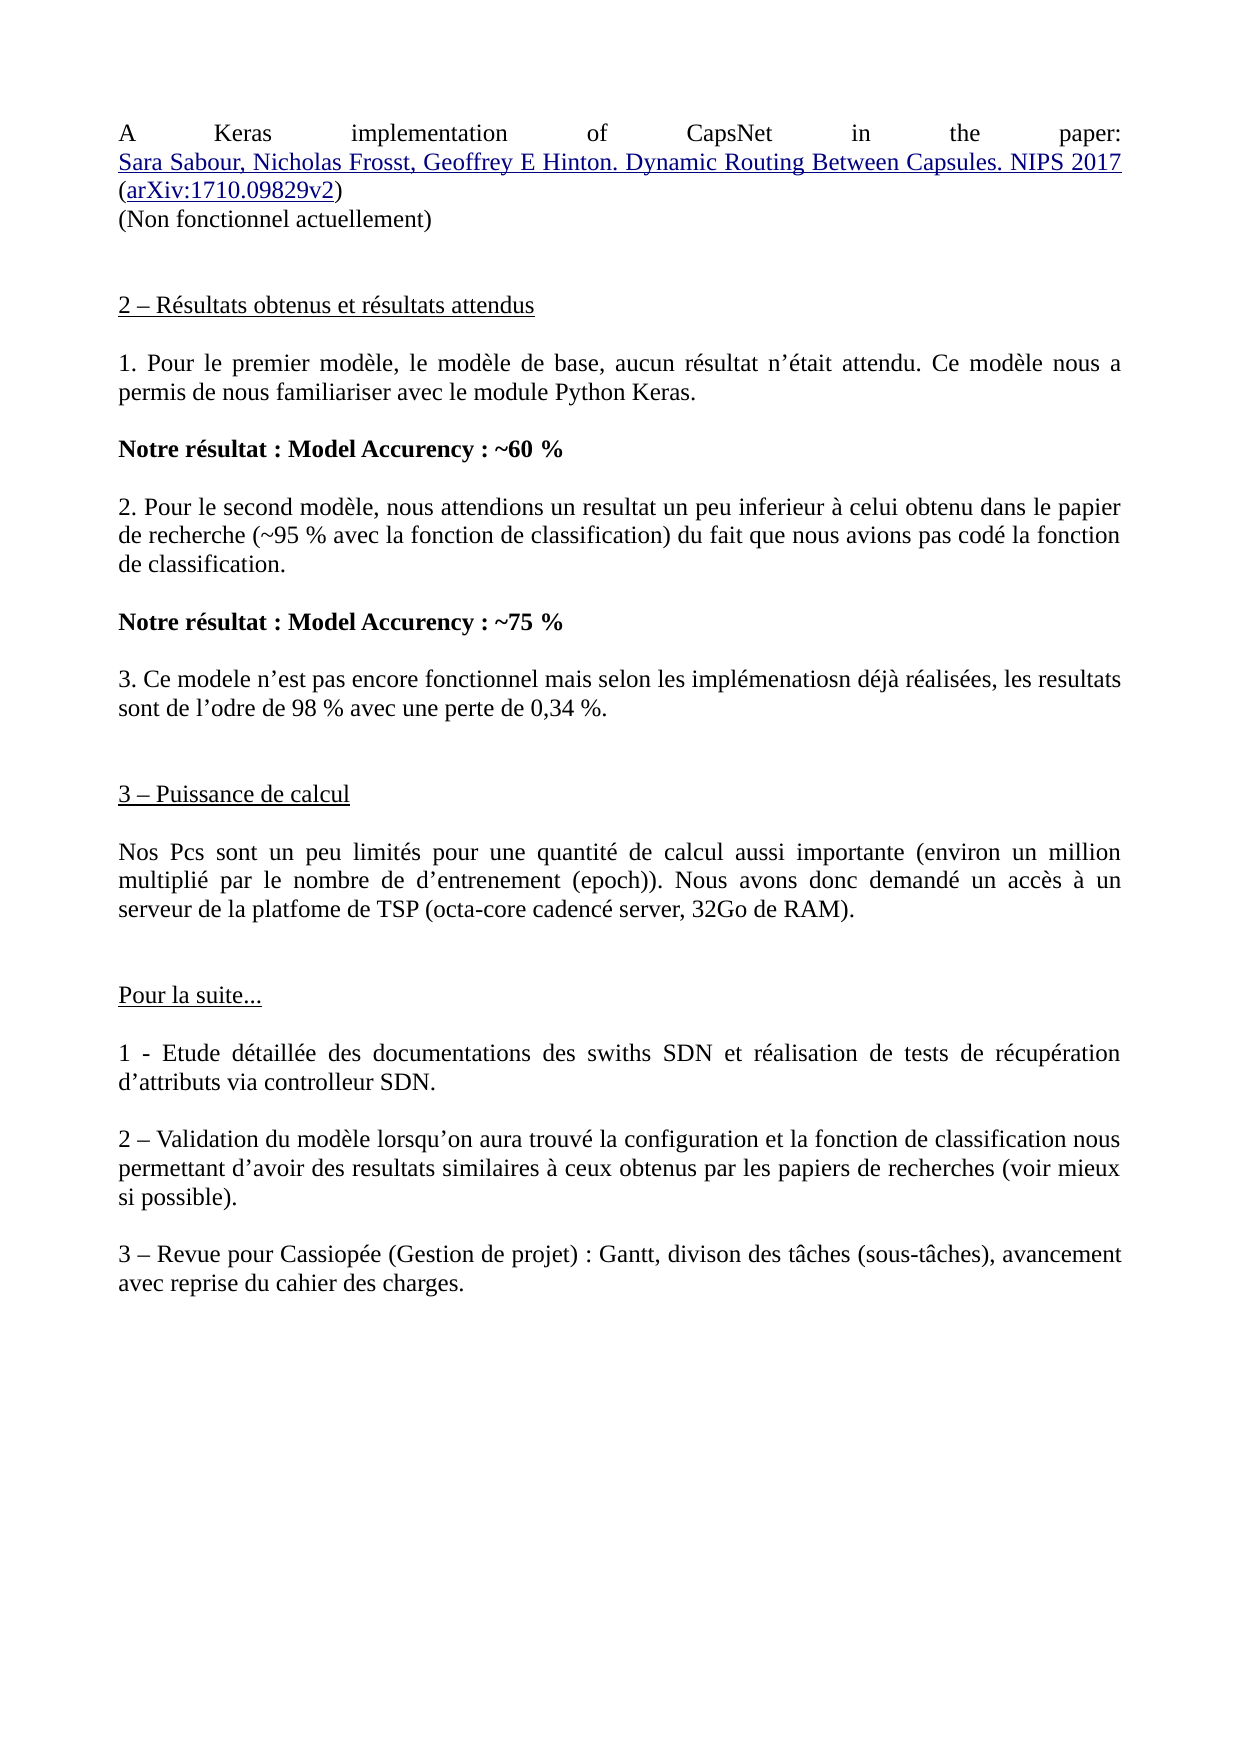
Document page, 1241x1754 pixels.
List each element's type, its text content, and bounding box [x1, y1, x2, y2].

text 3 – Puissance de calcul [118, 779, 1122, 808]
text A Keras implementation of CapsNet in the paper: Sara Sabour, Nicholas Frosst, Geoffrey E Hinton. Dynamic Routing Between Capsules. NIPS 2017 [118, 118, 1122, 172]
text 3 – Revue pour Cassiopée (Gestion de projet) : Gantt, divison des tâches (sous-tâches), avancement avec reprise du cahier des charges. [118, 1239, 1122, 1297]
text (arXiv:1710.09829v2) [118, 173, 1122, 204]
text 2. Pour le second modèle, nous attendions un resultat un peu inferieur à celui obtenu dans le papier de recherche (~95 % avec la fonction de classification) du fait que nous avions pas codé la fonction de classification. [118, 492, 1122, 578]
text (Non fonctionnel actuellement) [118, 204, 1122, 233]
text Nos Pcs sont un peu limités pour une quantité de calcul aussi importante (environ un million multiplié par le nombre de d’entrenement (epoch)). Nous avons donc demandé un accès à un serveur de la platfome de TSP (octa-core cadencé server, 32Go de RAM). [118, 837, 1122, 923]
text Notre résultat : Model Accurency : ~75 % [118, 607, 1122, 636]
text Notre résultat : Model Accurency : ~60 % [118, 434, 1122, 463]
text 3. Ce modele n’est pas encore fonctionnel mais selon les implémenatiosn déjà réalisées, les resultats sont de l’odre de 98 % avec une perte de 0,34 %. [118, 664, 1122, 722]
text 2 – Résultats obtenus et résultats attendus [118, 291, 1122, 319]
text 2 – Validation du modèle lorsqu’on aura trouvé la configuration et la fonction de classification nous permettant d’avoir des resultats similaires à ceux obtenus par les papiers de recherches (voir mieux si possible). [118, 1124, 1122, 1211]
text 1 - Etude détaillée des documentations des swiths SDN et réalisation de tests de récupération d’attributs via controlleur SDN. [118, 1038, 1122, 1096]
text Pour la suite... [118, 981, 1122, 1009]
text 1. Pour le premier modèle, le modèle de base, aucun résultat n’était attendu. Ce modèle nous a permis de nous familiariser avec le module Python Keras. [118, 348, 1122, 406]
